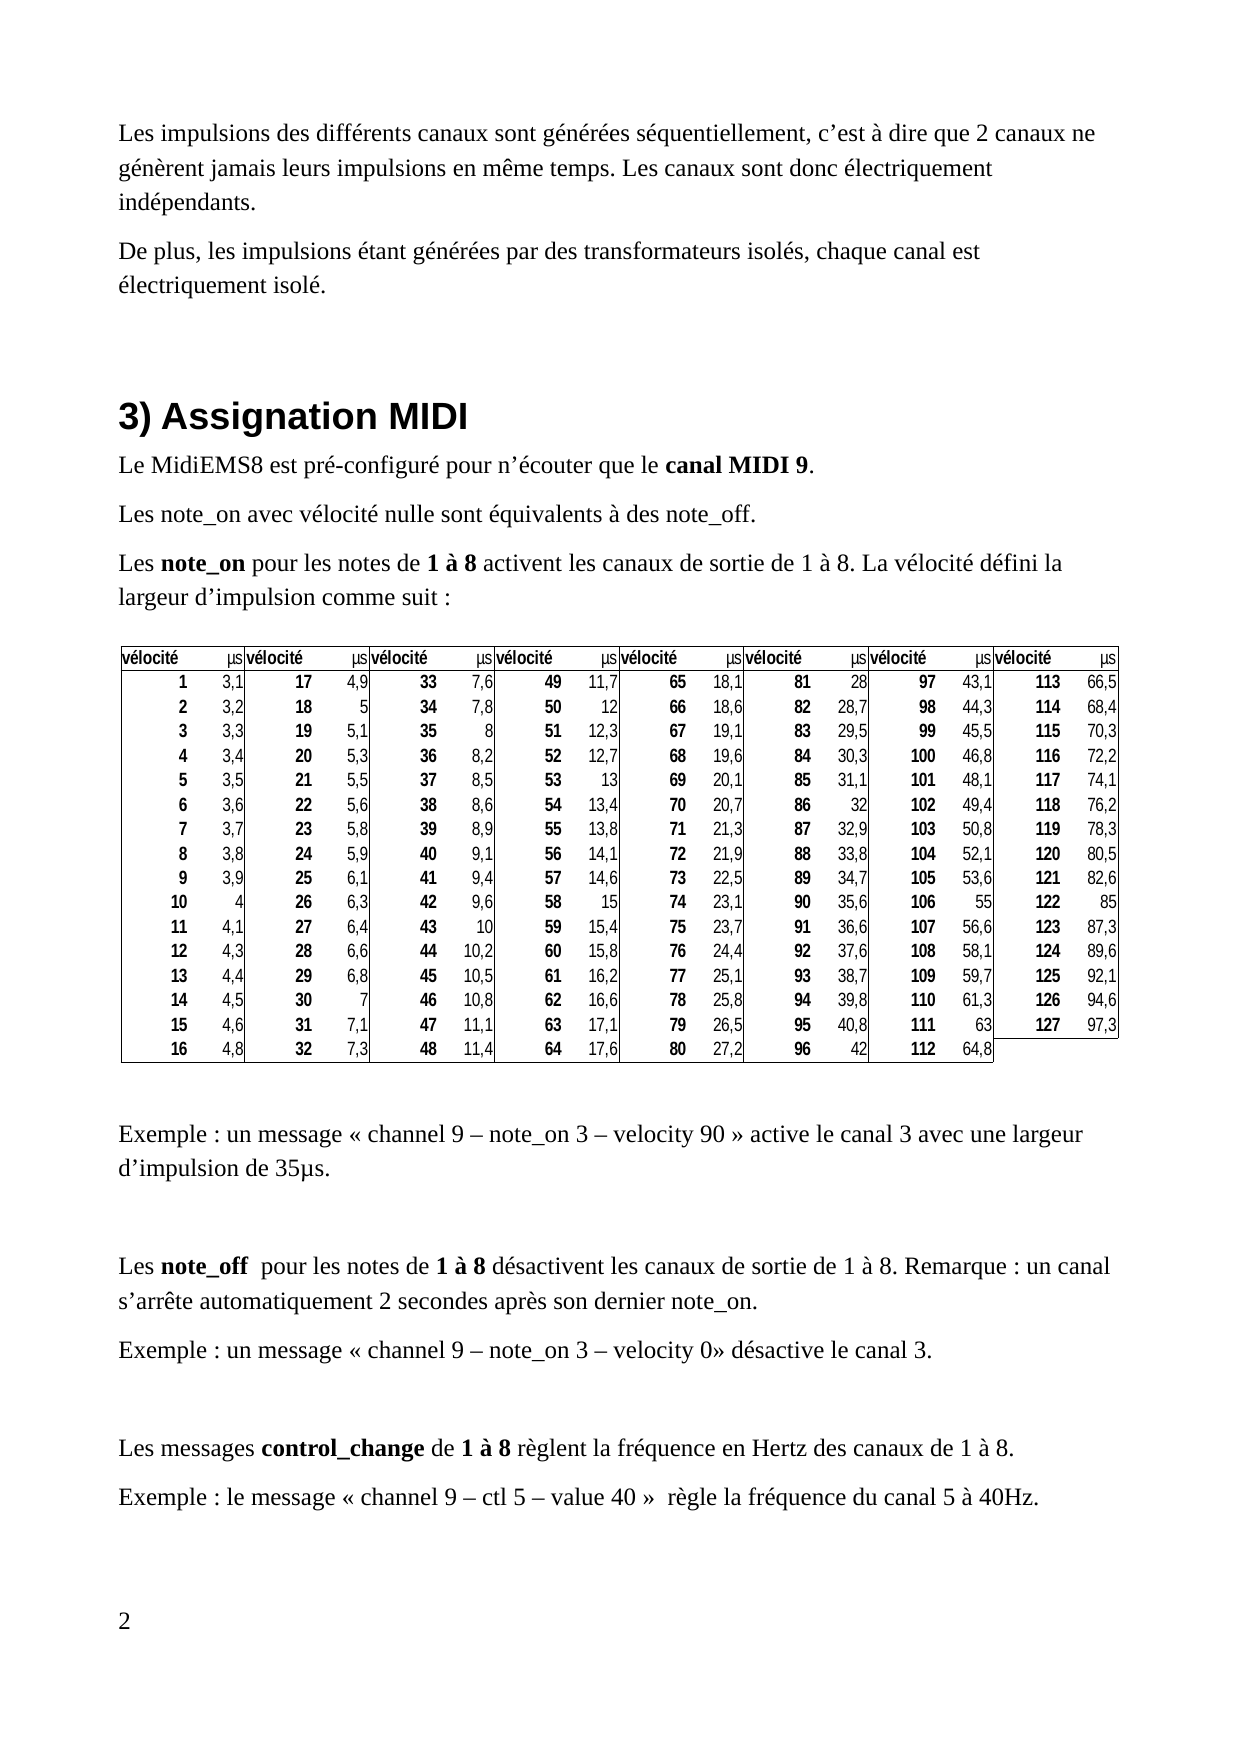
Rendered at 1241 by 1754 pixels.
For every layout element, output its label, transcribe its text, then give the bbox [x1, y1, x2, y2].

subtitle 3) Assignation MIDI [118, 394, 1122, 437]
text Exemple : un message « channel 9 – note_on 3 – velocity 0» désactive le canal 3. [118, 1335, 1122, 1364]
text Les messages control_change de 1 à 8 règlent la fréquence en Hertz des canaux de 1 à 8. [118, 1433, 1122, 1462]
text Exemple : le message « channel 9 – ctl 5 – value 40 » règle la fréquence du canal 5 à 40Hz. [118, 1482, 1122, 1511]
text Exemple : un message « channel 9 – note_on 3 – velocity 90 » active le canal 3 avec une largeur d’impulsion de 35µs. [118, 1119, 1122, 1182]
text Les note_off pour les notes de 1 à 8 désactivent les canaux de sortie de 1 à 8. Remarque : un canal s’arrête automatiquement 2 secondes après son dernier note_on. [118, 1251, 1122, 1315]
text Les note_on avec vélocité nulle sont équivalents à des note_off. [118, 499, 1122, 528]
text Le MidiEMS8 est pré-configuré pour n’écouter que le canal MIDI 9. [118, 450, 1122, 479]
text Les note_on pour les notes de 1 à 8 activent les canaux de sortie de 1 à 8. La vélocité défini la largeur d’impulsion comme suit : [118, 548, 1122, 611]
text Les impulsions des différents canaux sont générées séquentiellement, c’est à dire que 2 canaux ne génèrent jamais leurs impulsions en même temps. Les canaux sont donc électriquement indépendants. [118, 118, 1122, 216]
text De plus, les impulsions étant générées par des transformateurs isolés, chaque canal est électriquement isolé. [118, 236, 1122, 299]
